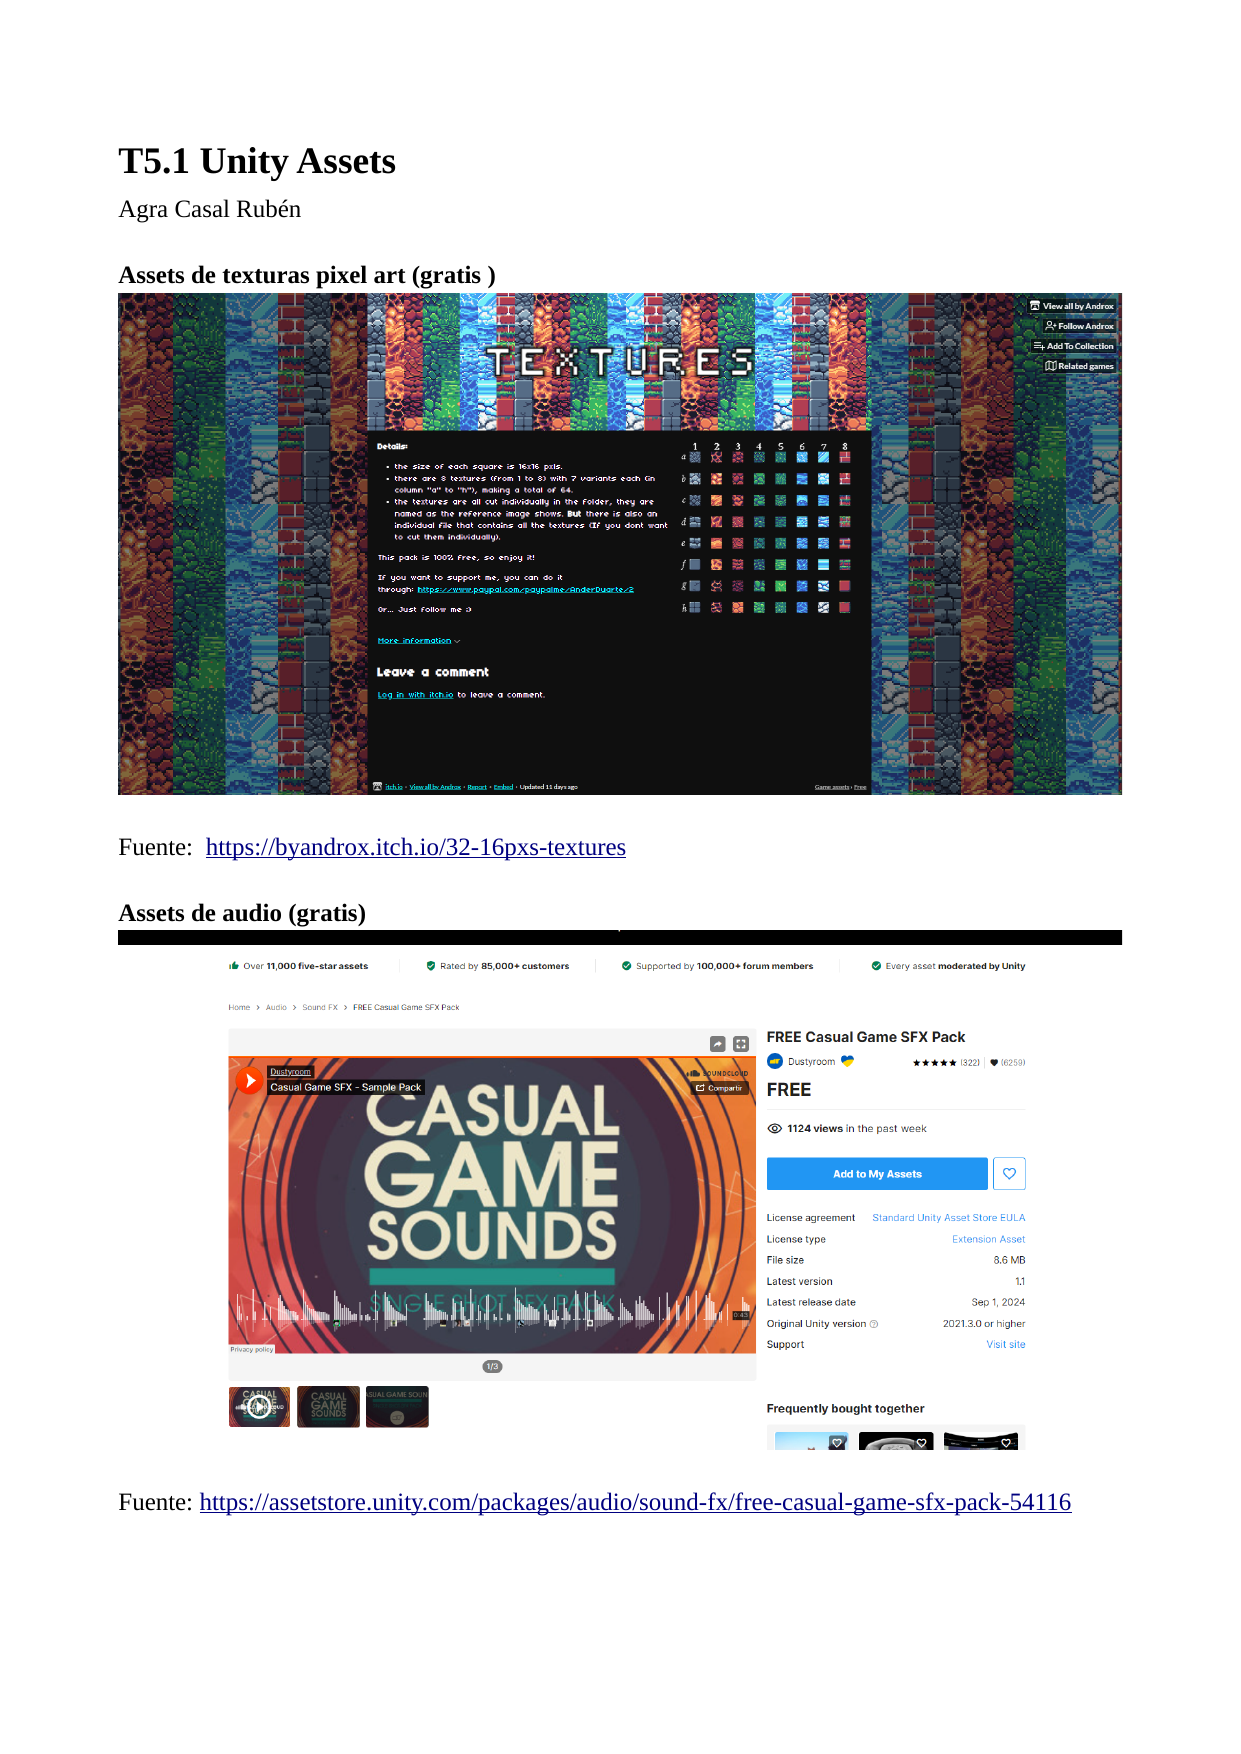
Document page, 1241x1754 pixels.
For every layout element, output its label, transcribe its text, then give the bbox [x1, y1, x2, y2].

text Fuente: https://byandrox.itch.io/32-16pxs-textures [118, 832, 1122, 861]
picture [118, 930, 1123, 1450]
text Assets de texturas pixel art (gratis ) [118, 261, 1122, 289]
text Fuente: https://assetstore.unity.com/packages/audio/sound-fx/free-casual-game-sfx-pack-54116 [118, 1487, 1122, 1515]
picture [118, 293, 1123, 795]
subtitle T5.1 Unity Assets [118, 139, 1122, 182]
text Assets de audio (gratis) [118, 898, 1122, 927]
text Agra Casal Rubén [118, 194, 1122, 223]
